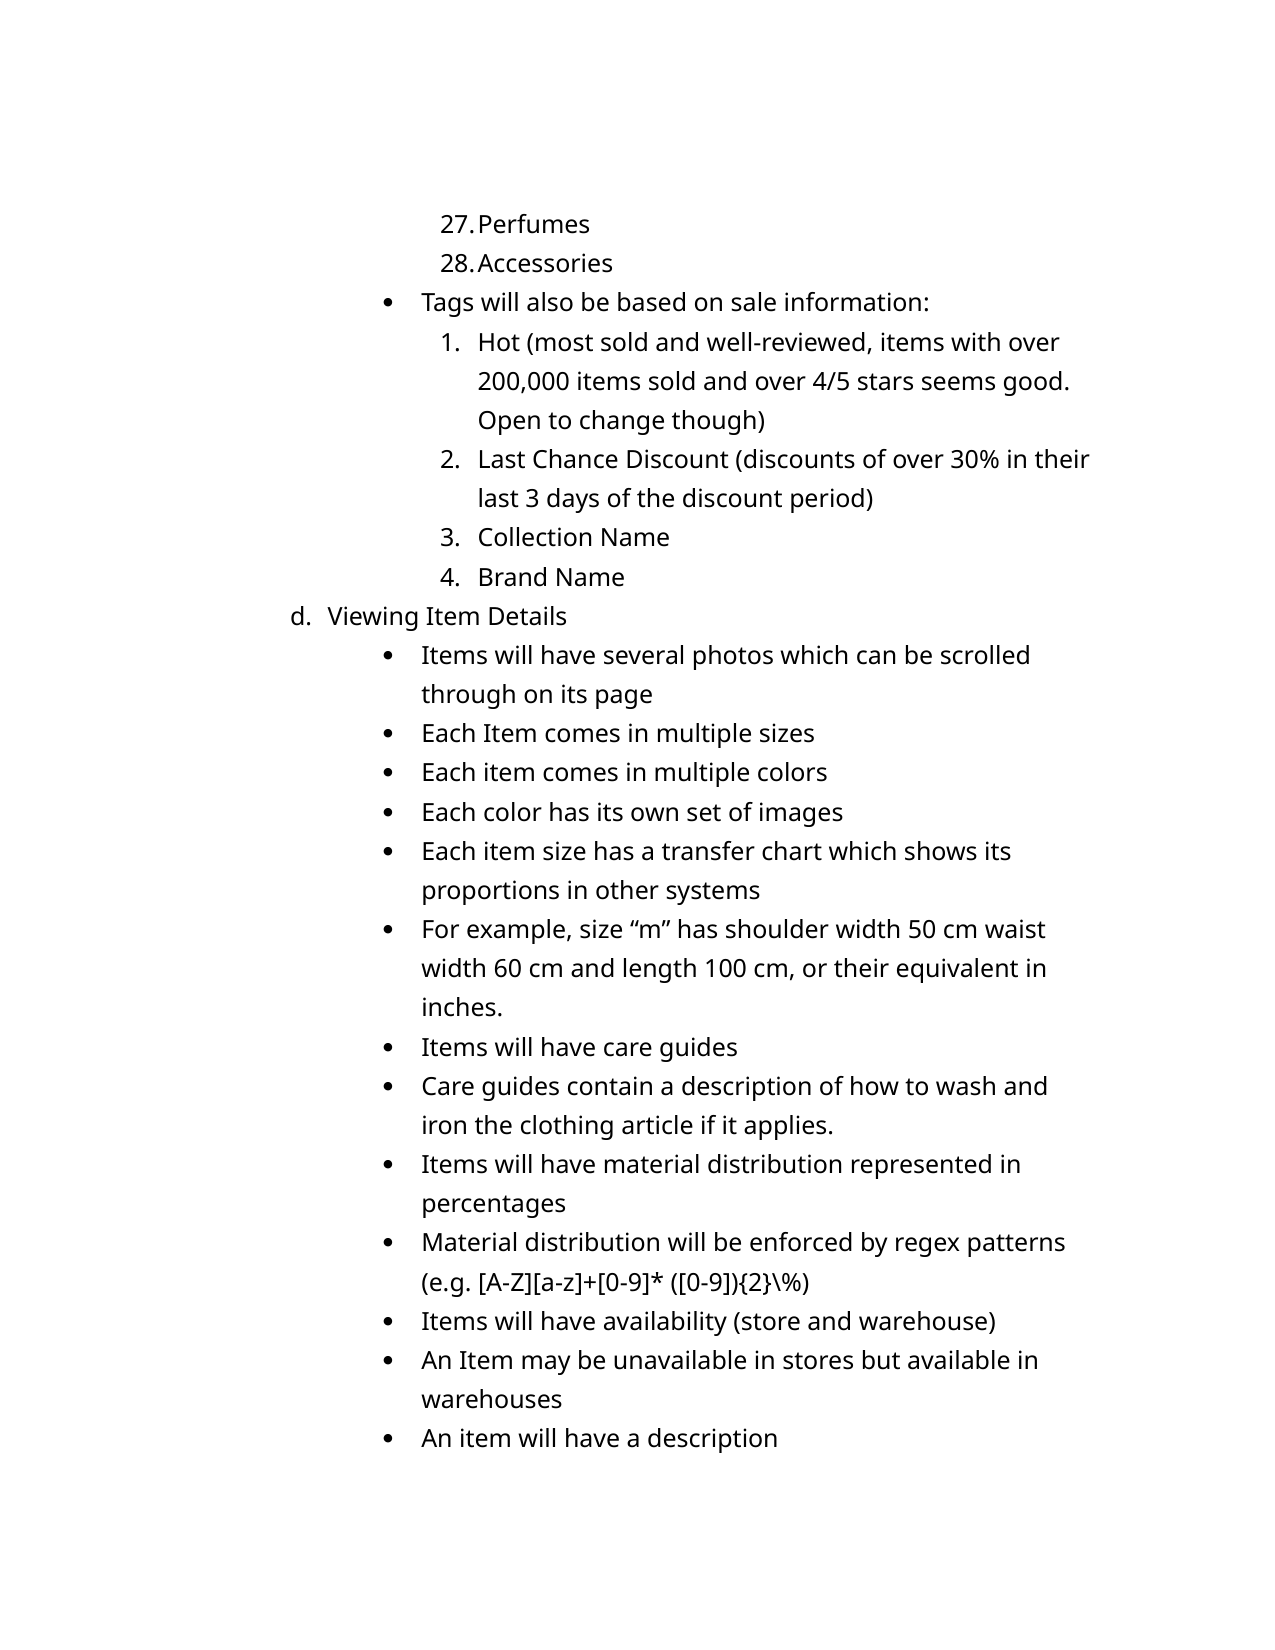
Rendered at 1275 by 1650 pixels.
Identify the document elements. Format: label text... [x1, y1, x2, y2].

list Items will have availability (store and warehouse) [383, 1303, 1098, 1337]
list Last Chance Discount (discounts of over 30% in their last 3 days of the discount period) [440, 442, 1098, 515]
list Viewing Item Details [290, 598, 1098, 632]
list An Item may be unavailable in stores but available in warehouses [383, 1343, 1098, 1416]
list For example, size “m” has shoulder width 50 cm waist width 60 cm and length 100 cm, or their equivalent in inches. [383, 912, 1098, 1024]
list Care guides contain a description of how to wash and iron the clothing article if it applies. [383, 1068, 1098, 1142]
list Perfumes [440, 207, 1098, 241]
list Each item comes in multiple colors [383, 755, 1098, 789]
list Each Item comes in multiple sizes [383, 716, 1098, 750]
list Each color has its own set of images [383, 794, 1098, 828]
list Brand Name [440, 559, 1098, 593]
list Items will have several photos which can be scrolled through on its page [383, 638, 1098, 711]
list Accessories [440, 246, 1098, 280]
list Tags will also be based on sale information: [383, 285, 1098, 319]
list Hot (most sold and well-reviewed, items with over 200,000 items sold and over 4/5 stars seems good. Open to change though) [440, 324, 1098, 437]
list An item will have a description [383, 1421, 1098, 1455]
list Items will have care guides [383, 1029, 1098, 1063]
list Material distribution will be enforced by regex patterns (e.g. [A-Z][a-z]+[0-9]* ([0-9]){2}\%) [383, 1225, 1098, 1298]
list Items will have material distribution represented in percentages [383, 1147, 1098, 1220]
list Each item size has a transfer chart which shows its proportions in other systems [383, 833, 1098, 907]
list Collection Name [440, 520, 1098, 554]
